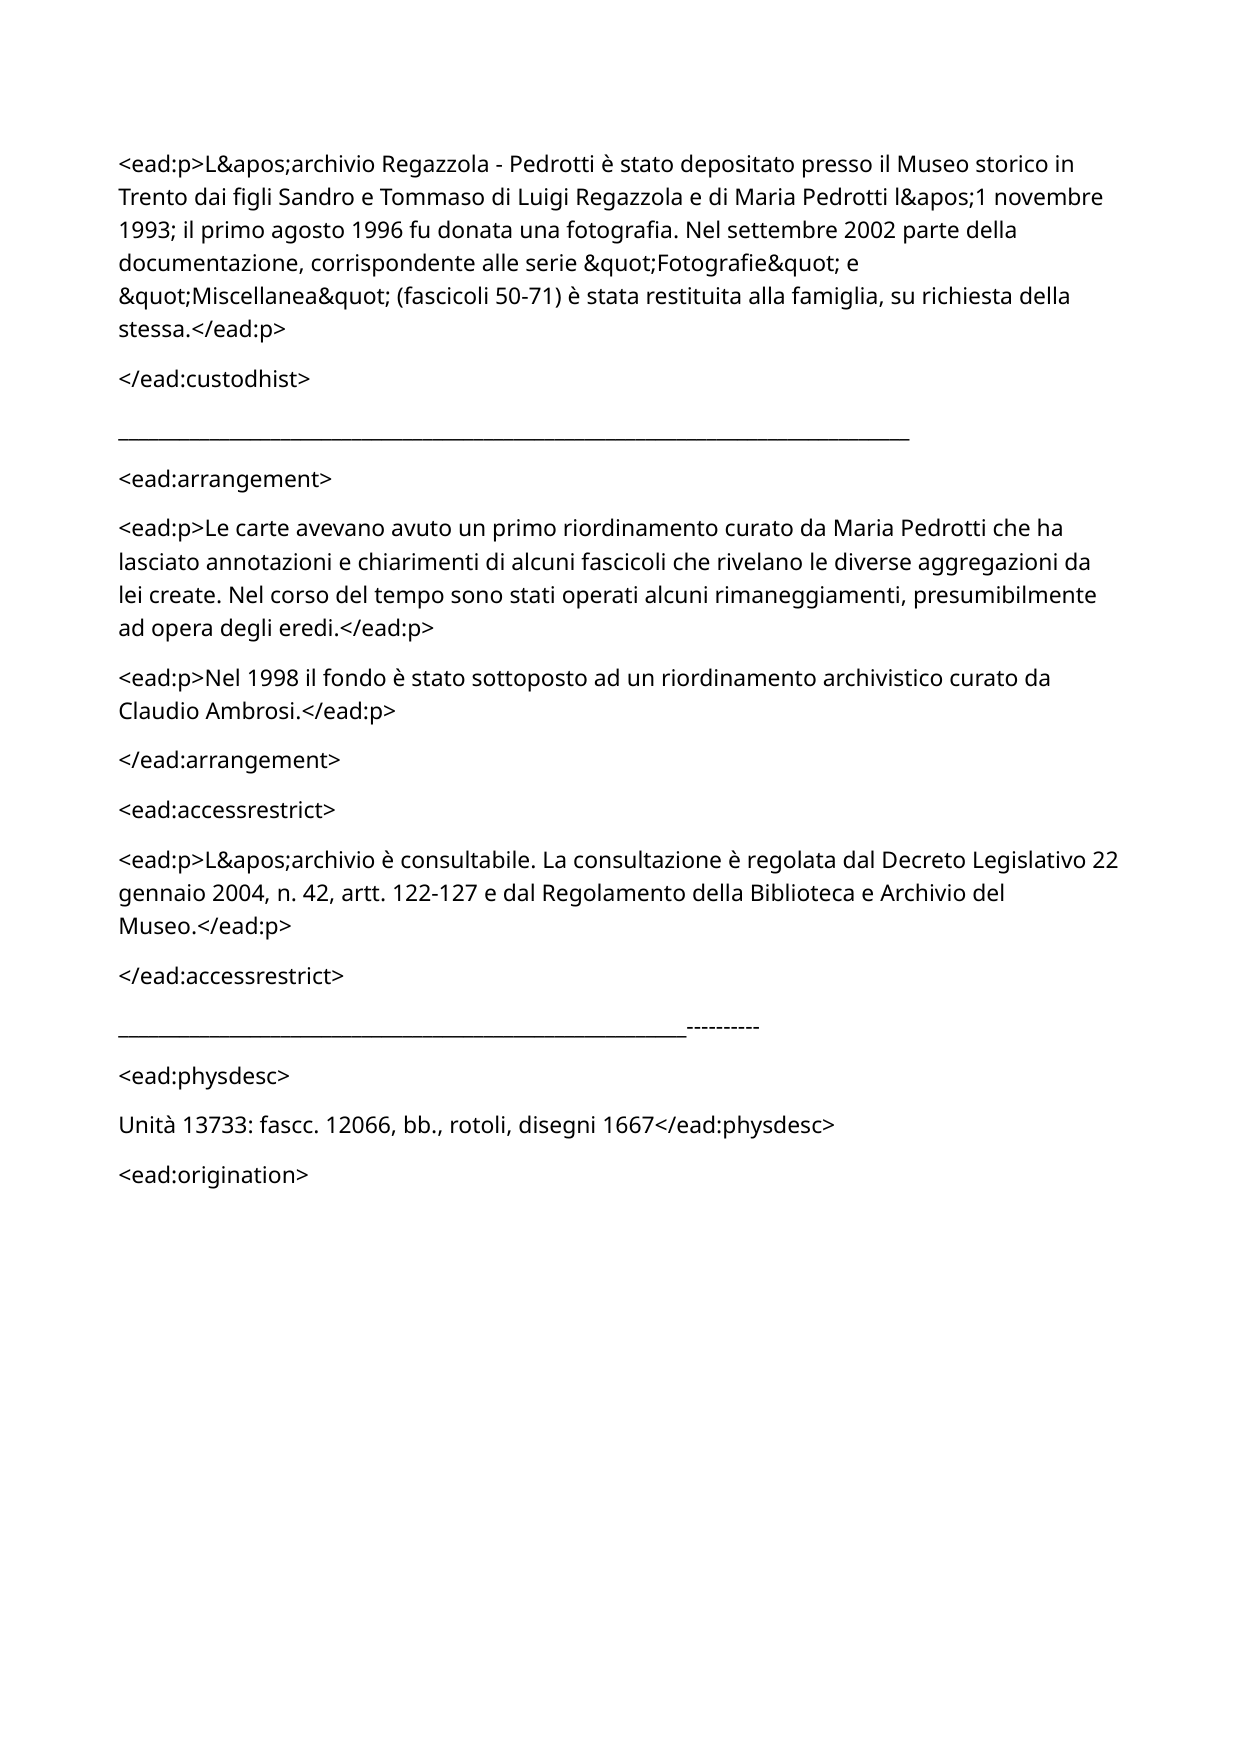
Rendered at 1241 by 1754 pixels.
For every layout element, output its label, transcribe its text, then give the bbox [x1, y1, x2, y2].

text <ead:p>Nel 1998 il fondo è stato sottoposto ad un riordinamento archivistico curato da Claudio Ambrosi.</ead:p> [118, 662, 1122, 726]
text </ead:custodhist> [118, 363, 1122, 394]
text <ead:physdesc> [118, 1060, 1122, 1091]
text ______________________________________________________________________________ [118, 413, 1122, 444]
text <ead:p>L&apos;archivio è consultabile. La consultazione è regolata dal Decreto Legislativo 22 gennaio 2004, n. 42, artt. 122-127 e dal Regolamento della Biblioteca e Archivio del Museo.</ead:p> [118, 844, 1122, 942]
text <ead:p>Le carte avevano avuto un primo riordinamento curato da Maria Pedrotti che ha lasciato annotazioni e chiarimenti di alcuni fascicoli che rivelano le diverse aggregazioni da lei create. Nel corso del tempo sono stati operati alcuni rimaneggiamenti, presumibilmente ad opera degli eredi.</ead:p> [118, 512, 1122, 643]
text </ead:accessrestrict> [118, 960, 1122, 991]
text <ead:accessrestrict> [118, 794, 1122, 826]
text <ead:p>L&apos;archivio Regazzola - Pedrotti è stato depositato presso il Museo storico in Trento dai figli Sandro e Tommaso di Luigi Regazzola e di Maria Pedrotti l&apos;1 novembre 1993; il primo agosto 1996 fu donata una fotografia. Nel settembre 2002 parte della documentazione, corrispondente alle serie &quot;Fotografie&quot; e &quot;Miscellanea&quot; (fascicoli 50-71) è stata restituita alla famiglia, su richiesta della stessa.</ead:p> [118, 148, 1122, 344]
text <ead:origination> [118, 1159, 1122, 1191]
text ________________________________________________________---------- [118, 1010, 1122, 1041]
text Unità 13733: fascc. 12066, bb., rotoli, disegni 1667</ead:physdesc> [118, 1109, 1122, 1141]
text <ead:arrangement> [118, 463, 1122, 494]
text </ead:arrangement> [118, 744, 1122, 776]
